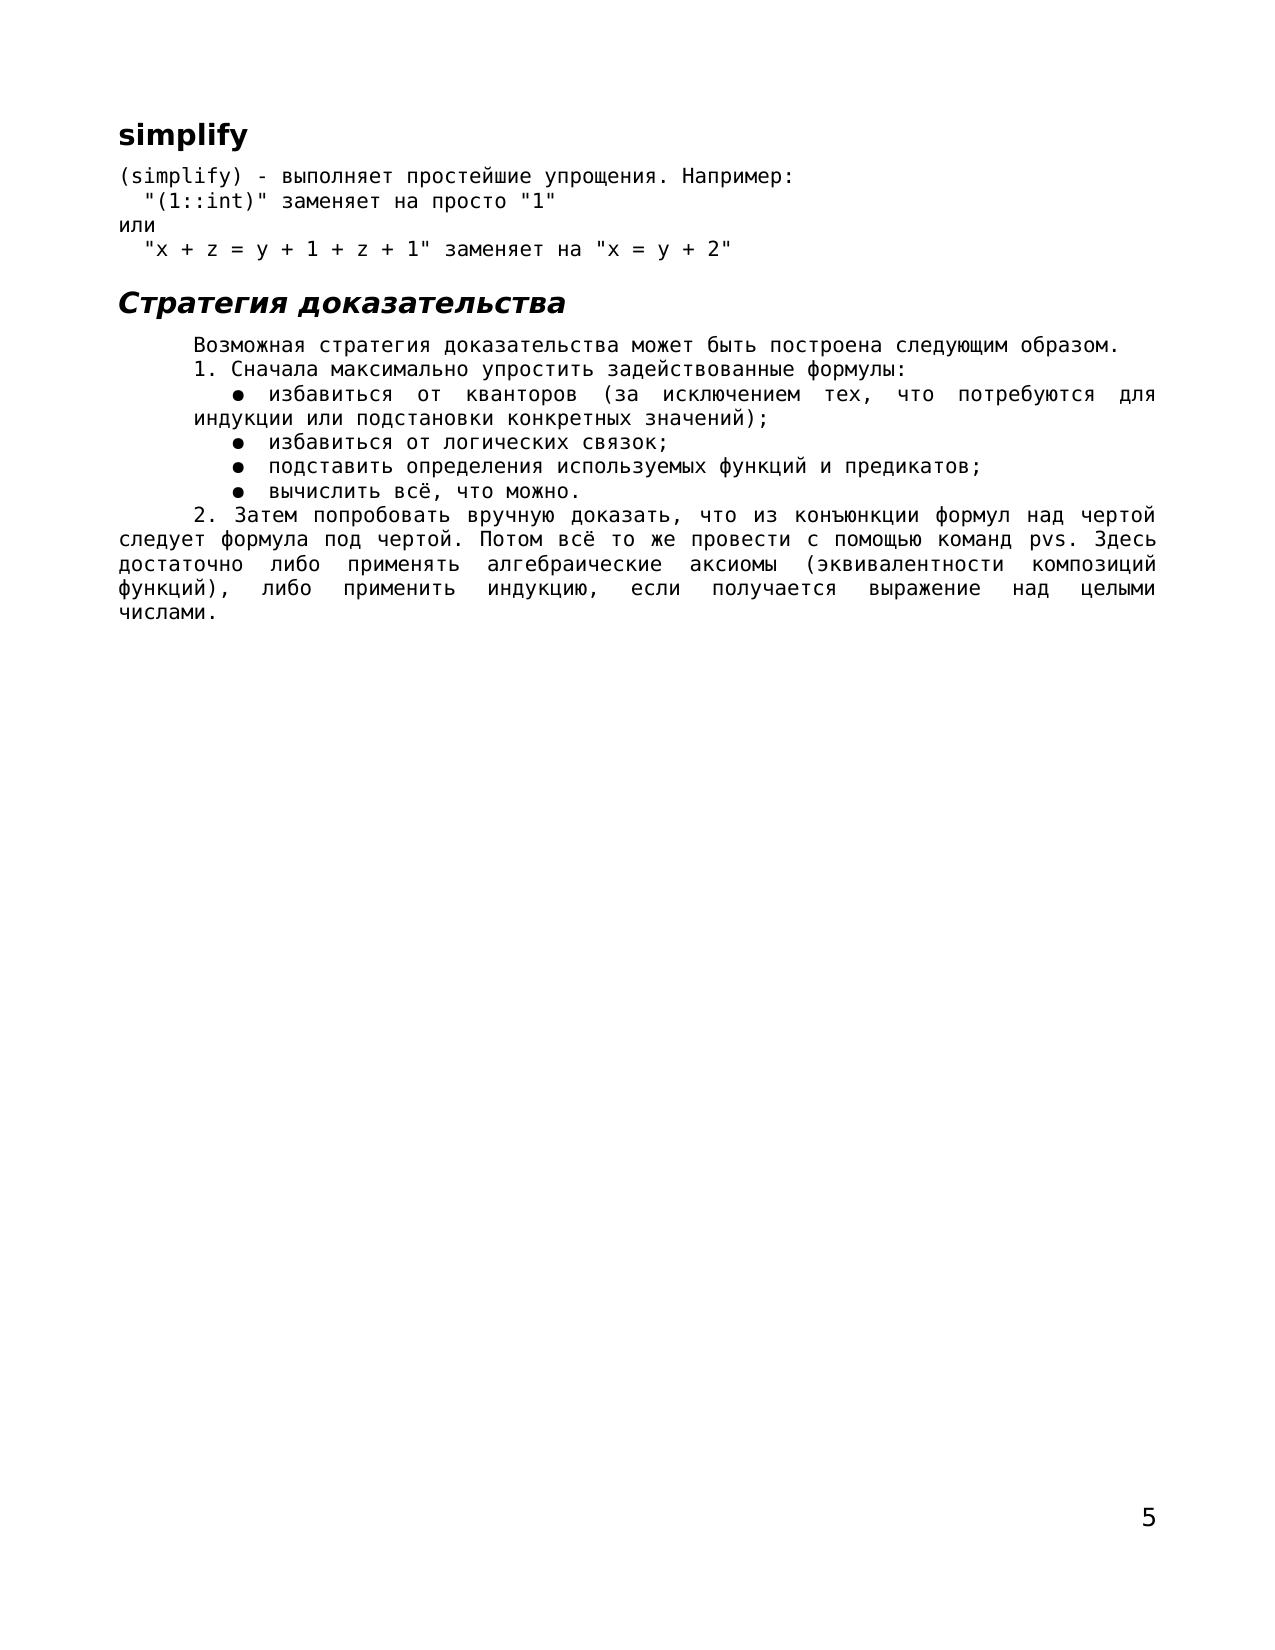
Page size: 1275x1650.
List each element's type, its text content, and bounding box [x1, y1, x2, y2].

list избавиться от кванторов (за исключением тех, что потребуются для индукции или подстановки конкретных значений); [156, 382, 1157, 430]
list подставить определения используемых функций и предикатов; [156, 454, 1157, 479]
subtitle simplify [118, 118, 1157, 152]
list избавиться от логических связок; [156, 430, 1157, 454]
text "(1::int)" заменяет на просто "1" [118, 189, 1157, 213]
text или [118, 213, 1157, 237]
text "x + z = y + 1 + z + 1" заменяет на "x = y + 2" [118, 237, 1157, 262]
list вычислить всё, что можно. [156, 479, 1157, 503]
text 1. Сначала максимально упростить задействованные формулы: [118, 357, 1157, 382]
text (simplify) - выполняет простейшие упрощения. Например: [118, 164, 1157, 189]
subtitle Стратегия доказательства [118, 287, 1157, 321]
text 2. Затем попробовать вручную доказать, что из конъюнкции формул над чертой следует формула под чертой. Потом всё то же провести с помощью команд pvs. Здесь достаточно либо применять алгебраические аксиомы (эквивалентности композиций функций), либо применить индукцию, если получается выражение над целыми числами. [118, 503, 1157, 624]
text Возможная стратегия доказательства может быть построена следующим образом. [118, 333, 1157, 357]
